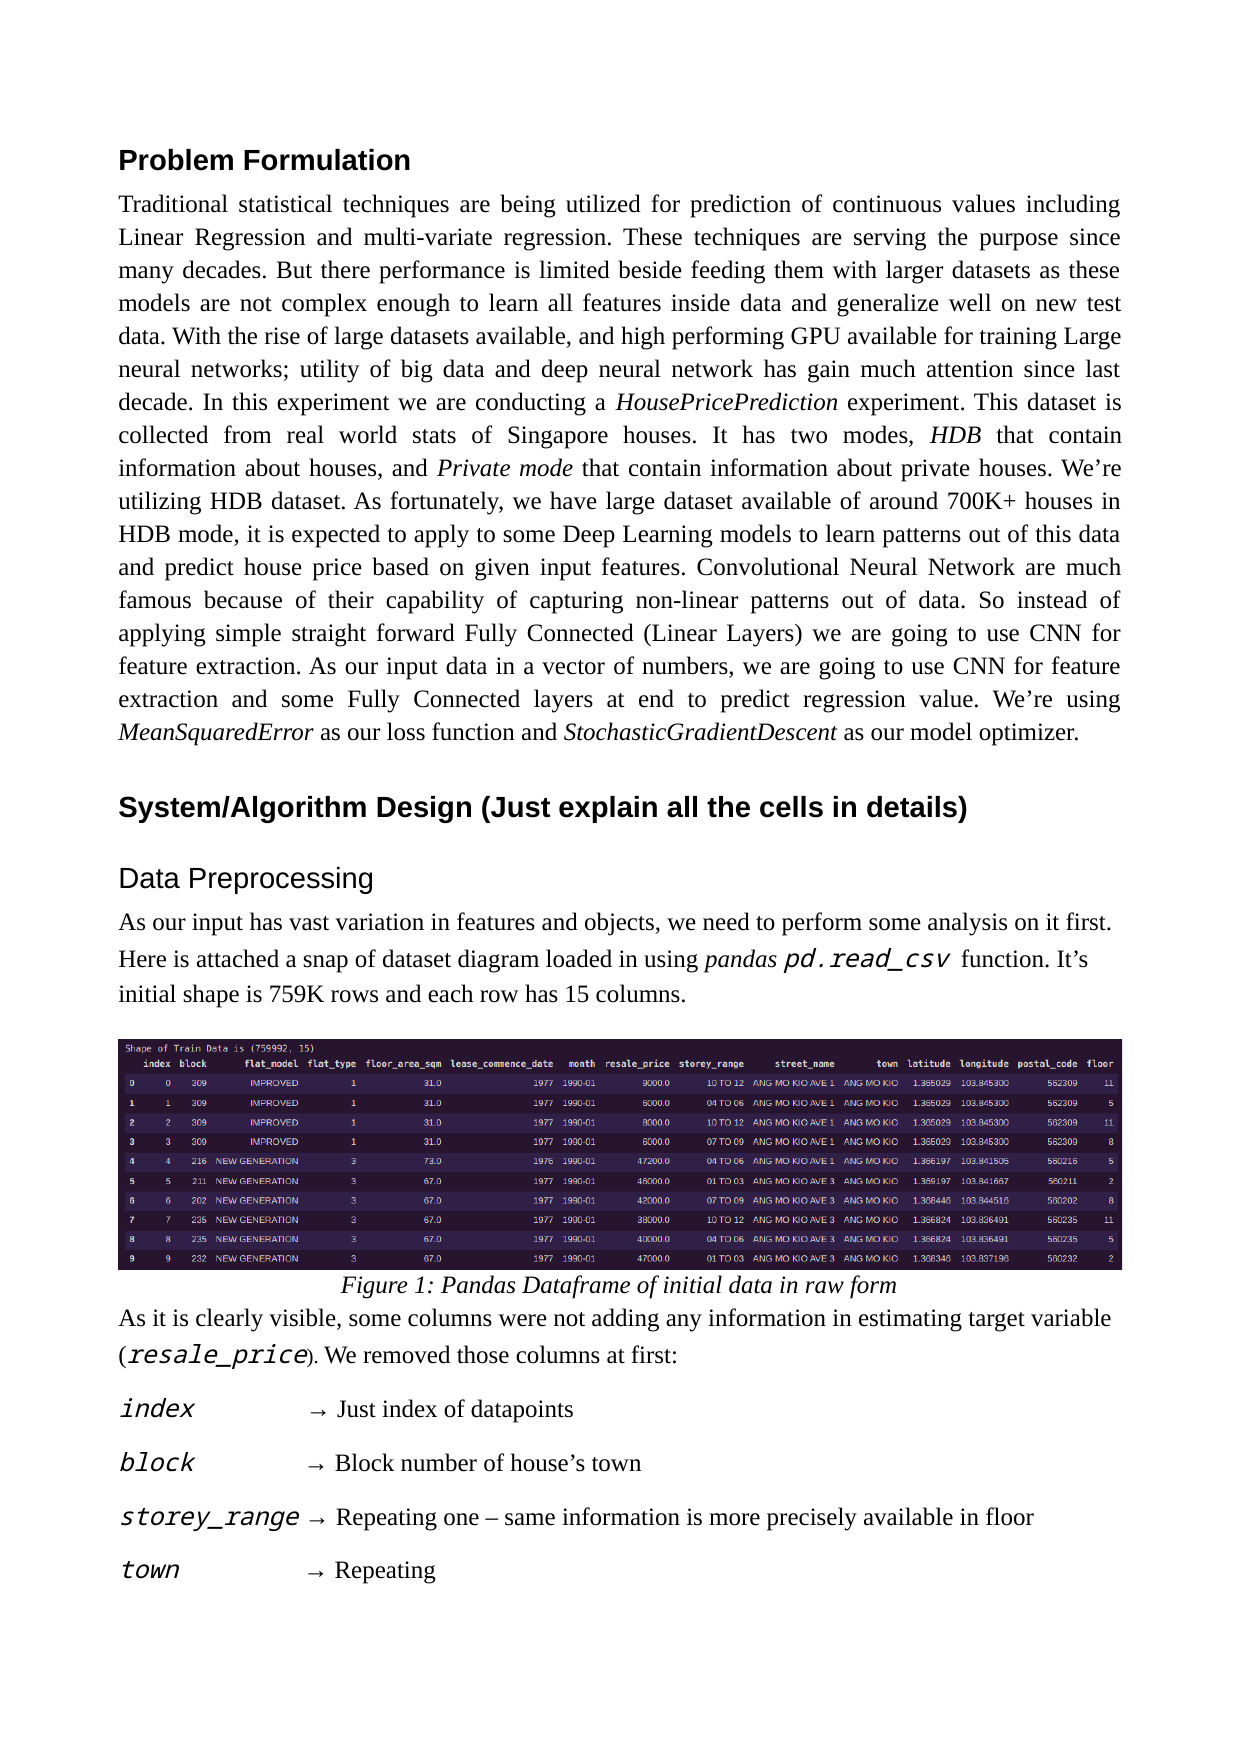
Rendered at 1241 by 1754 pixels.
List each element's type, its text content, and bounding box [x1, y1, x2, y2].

text block → Block number of house’s town [118, 1444, 1122, 1478]
subtitle System/Algorithm Design (Just explain all the cells in details) [118, 790, 1122, 824]
text As it is clearly visible, some columns were not adding any information in estimating target variable (resale_price). We removed those columns at first: [118, 1299, 1122, 1371]
text storey_range → Repeating one – same information is more precisely available in floor [118, 1498, 1122, 1532]
text index → Just index of datapoints [118, 1391, 1122, 1425]
text Traditional statistical techniques are being utilized for prediction of continuous values including Linear Regression and multi-variate regression. These techniques are serving the purpose since many decades. But there performance is limited beside feeding them with larger datasets as these models are not complex enough to learn all features inside data and generalize well on new test data. With the rise of large datasets available, and high performing GPU available for training Large neural networks; utility of big data and deep neural network has gain much attention since last decade. In this experiment we are conducting a HousePricePrediction experiment. This dataset is collected from real world stats of Singapore houses. It has two modes, HDB that contain information about houses, and Private mode that contain information about private houses. We’re utilizing HDB dataset. As fortunately, we have large dataset available of around 700K+ houses in HDB mode, it is expected to apply to some Deep Learning models to learn patterns out of this data and predict house price based on given input features. Convolutional Neural Network are much famous because of their capability of capturing non-linear patterns out of data. So instead of applying simple straight forward Fully Connected (Linear Layers) we are going to use CNN for feature extraction. As our input data in a vector of numbers, we are going to use CNN for feature extraction and some Fully Connected layers at end to predict regression value. We’re using MeanSquaredError as our loss function and StochasticGradientDescent as our model optimizer. [118, 189, 1122, 746]
subtitle Data Preprocessing [118, 861, 1122, 895]
picture [118, 1039, 1123, 1270]
text town → Repeating [118, 1552, 1122, 1586]
text [118, 1027, 1122, 1039]
text Figure 1: Pandas Dataframe of initial data in raw form [118, 1270, 1122, 1299]
subtitle Problem Formulation [118, 143, 1122, 177]
text As our input has vast variation in features and objects, we need to perform some analysis on it first. Here is attached a snap of dataset diagram loaded in using pandas pd.read_csv function. It’s initial shape is 759K rows and each row has 15 columns. [118, 907, 1122, 1008]
